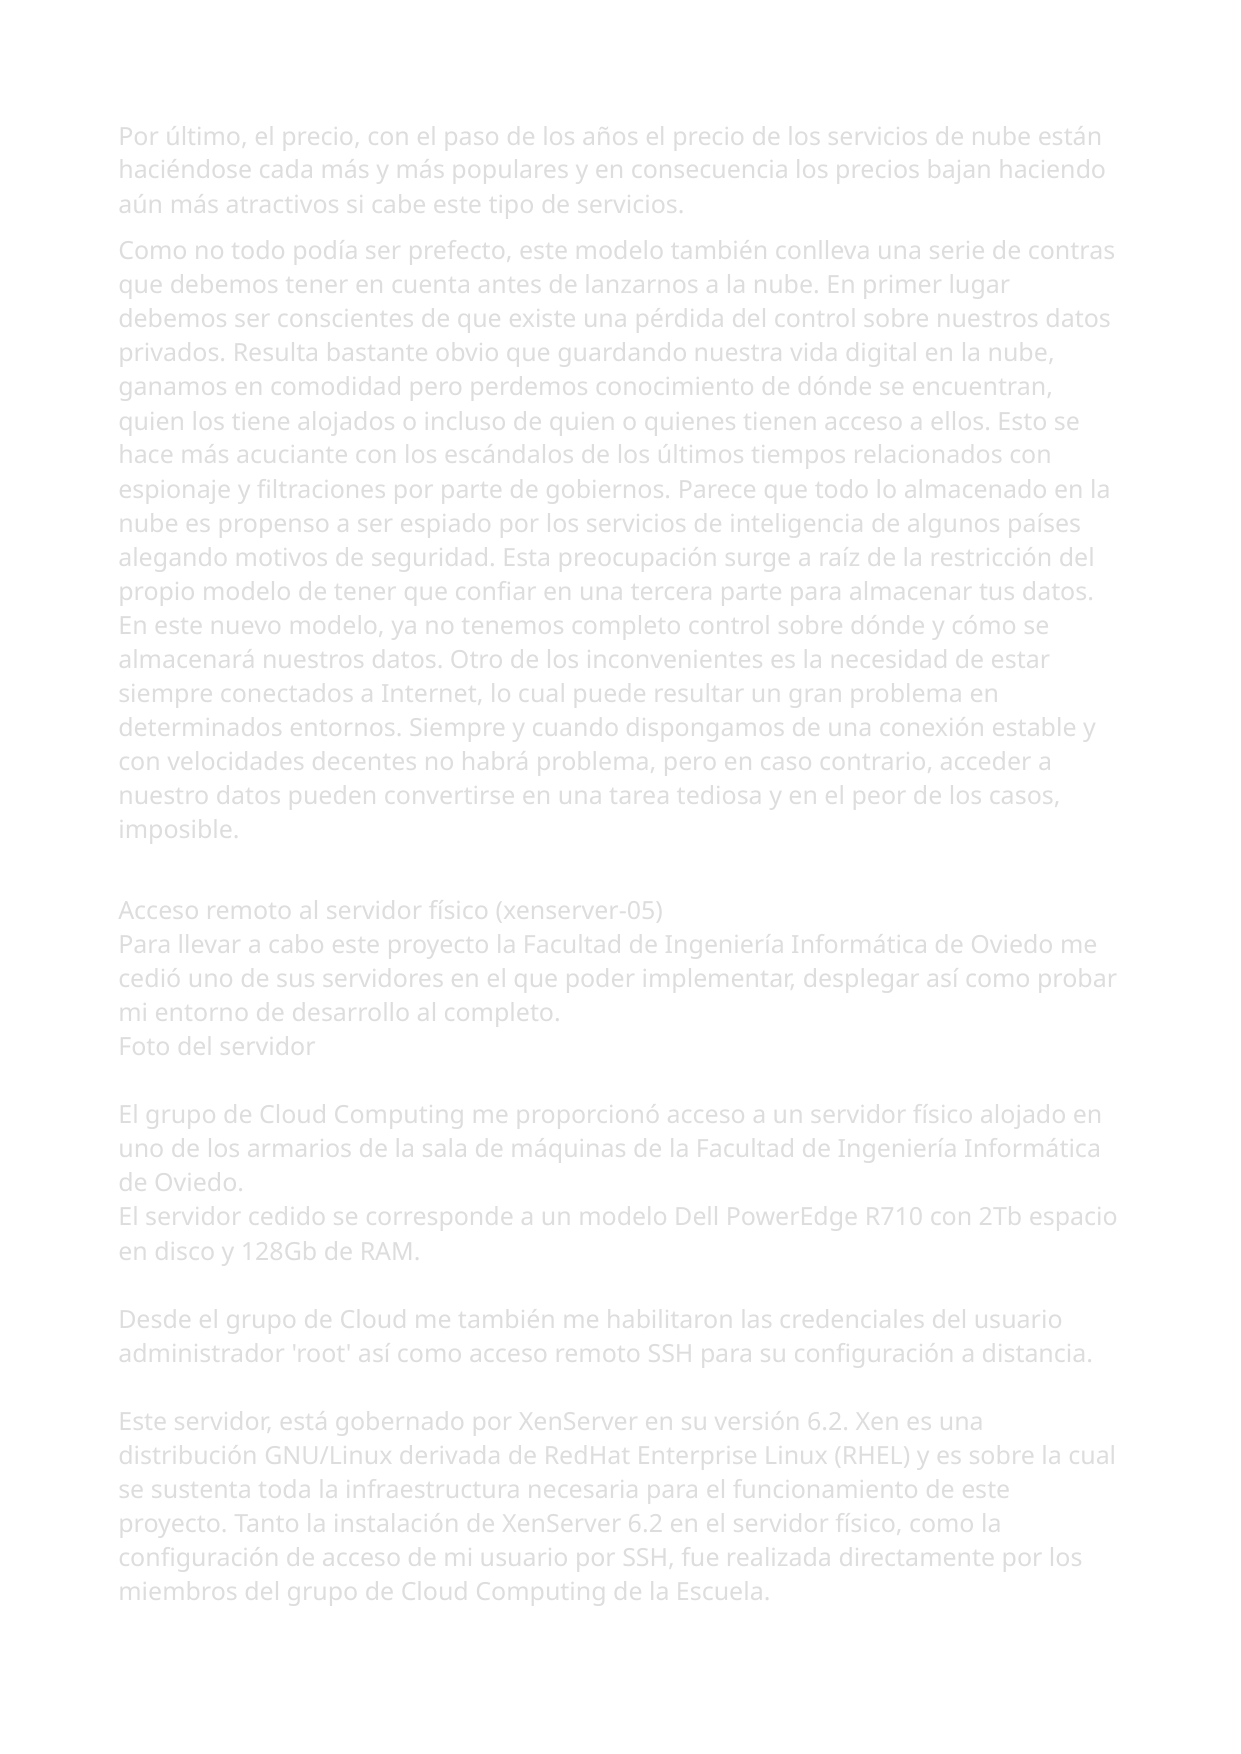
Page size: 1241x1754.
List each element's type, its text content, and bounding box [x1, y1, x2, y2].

text El grupo de Cloud Computing me proporcionó acceso a un servidor físico alojado en uno de los armarios de la sala de máquinas de la Facultad de Ingeniería Informática de Oviedo. [118, 1097, 1122, 1199]
text Para llevar a cabo este proyecto la Facultad de Ingeniería Informática de Oviedo me cedió uno de sus servidores en el que poder implementar, desplegar así como probar mi entorno de desarrollo al completo. [118, 927, 1122, 1029]
text Foto del servidor [118, 1029, 1122, 1063]
text Este servidor, está gobernado por XenServer en su versión 6.2. Xen es una distribución GNU/Linux derivada de RedHat Enterprise Linux (RHEL) y es sobre la cual se sustenta toda la infraestructura necesaria para el funcionamiento de este proyecto. Tanto la instalación de XenServer 6.2 en el servidor físico, como la configuración de acceso de mi usuario por SSH, fue realizada directamente por los miembros del grupo de Cloud Computing de la Escuela. [118, 1403, 1122, 1608]
text Desde el grupo de Cloud me también me habilitaron las credenciales del usuario administrador 'root' así como acceso remoto SSH para su configuración a distancia. [118, 1301, 1122, 1369]
text El servidor cedido se corresponde a un modelo Dell PowerEdge R710 con 2Tb espacio en disco y 128Gb de RAM. [118, 1199, 1122, 1267]
text Acceso remoto al servidor físico (xenserver-05) [118, 892, 1122, 927]
text Por último, el precio, con el paso de los años el precio de los servicios de nube están haciéndose cada más y más populares y en consecuencia los precios bajan haciendo aún más atractivos si cabe este tipo de servicios. [118, 118, 1122, 220]
text Como no todo podía ser prefecto, este modelo también conlleva una serie de contras que debemos tener en cuenta antes de lanzarnos a la nube. En primer lugar debemos ser conscientes de que existe una pérdida del control sobre nuestros datos privados. Resulta bastante obvio que guardando nuestra vida digital en la nube, ganamos en comodidad pero perdemos conocimiento de dónde se encuentran, quien los tiene alojados o incluso de quien o quienes tienen acceso a ellos. Esto se hace más acuciante con los escándalos de los últimos tiempos relacionados con espionaje y filtraciones por parte de gobiernos. Parece que todo lo almacenado en la nube es propenso a ser espiado por los servicios de inteligencia de algunos países alegando motivos de seguridad. Esta preocupación surge a raíz de la restricción del propio modelo de tener que confiar en una tercera parte para almacenar tus datos. En este nuevo modelo, ya no tenemos completo control sobre dónde y cómo se almacenará nuestros datos. Otro de los inconvenientes es la necesidad de estar siempre conectados a Internet, lo cual puede resultar un gran problema en determinados entornos. Siempre y cuando dispongamos de una conexión estable y con velocidades decentes no habrá problema, pero en caso contrario, acceder a nuestro datos pueden convertirse en una tarea tediosa y en el peor de los casos, imposible. [118, 233, 1122, 846]
